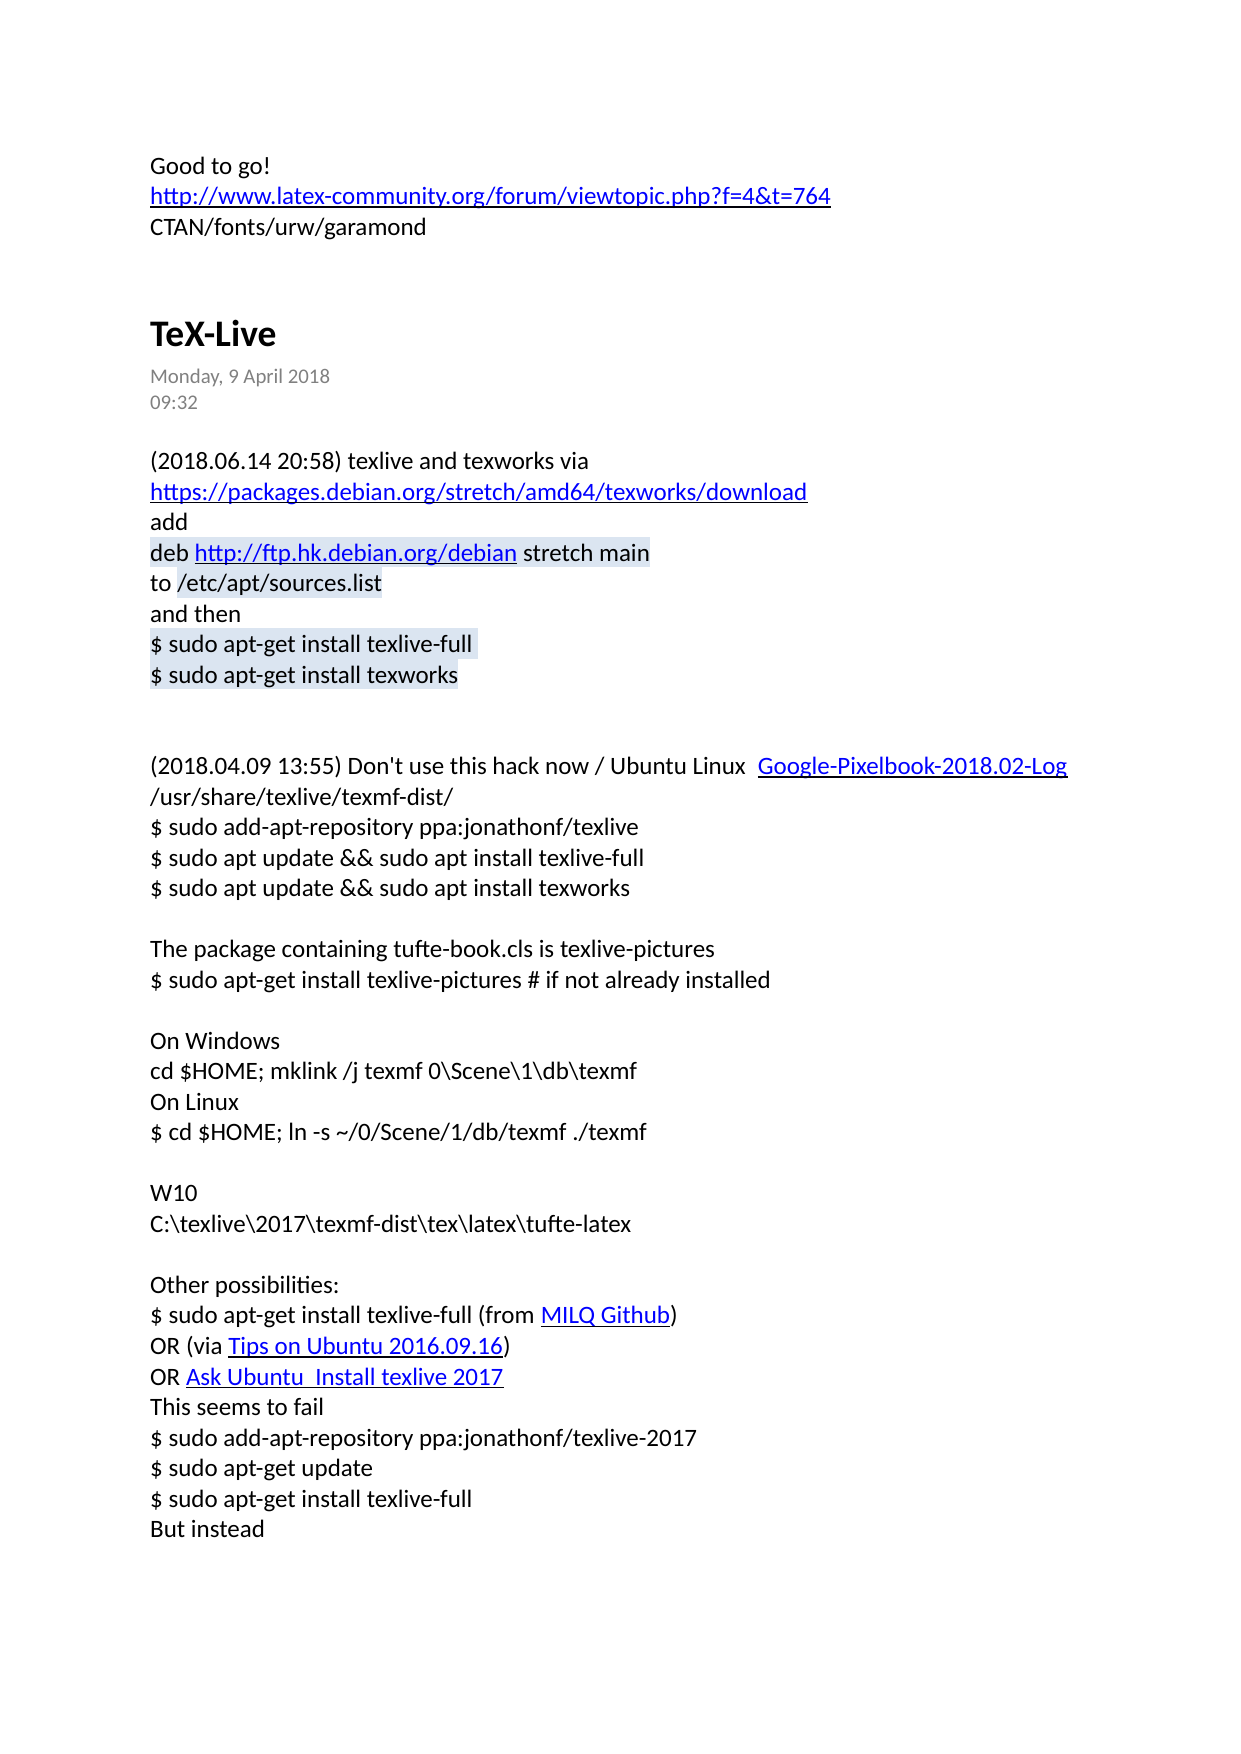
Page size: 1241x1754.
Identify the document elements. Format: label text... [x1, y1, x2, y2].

text cd $HOME; mklink /j texmf 0\Scene\1\db\texmf [150, 1056, 1090, 1086]
text W10 [150, 1178, 1090, 1208]
text On Windows [150, 1025, 1090, 1056]
text Good to go! [150, 150, 1090, 181]
text $ sudo apt update && sudo apt install texworks [150, 872, 1090, 903]
text $ sudo apt-get install texlive-pictures # if not already installed [150, 964, 1090, 994]
text OR Ask Ubuntu Install texlive 2017 [150, 1361, 1090, 1391]
text $ sudo apt-get install texlive-full $ sudo apt-get install texworks [150, 628, 1090, 689]
text Monday, 9 April 2018 [150, 364, 1090, 389]
text The package containing tufte-book.cls is texlive-pictures [150, 933, 1090, 964]
text But instead [150, 1513, 1090, 1544]
text OR (via Tips on Ubuntu 2016.09.16) [150, 1330, 1090, 1361]
text and then [150, 598, 1090, 628]
text http://www.latex-community.org/forum/viewtopic.php?f=4&t=764 CTAN/fonts/urw/garamond [150, 181, 1090, 242]
text On Linux [150, 1086, 1090, 1117]
text /usr/share/texlive/texmf-dist/ [150, 781, 1090, 811]
text add deb http://ftp.hk.debian.org/debian stretch main to /etc/apt/sources.list [150, 506, 1090, 598]
text $ cd $HOME; ln -s ~/0/Scene/1/db/texmf ./texmf [150, 1117, 1090, 1147]
text (2018.04.09 13:55) Don't use this hack now / Ubuntu Linux Google-Pixelbook-2018.02-Log [150, 750, 1090, 781]
text C:\texlive\2017\texmf-dist\tex\latex\tufte-latex [150, 1208, 1090, 1239]
text 09:32 [150, 389, 1090, 414]
text $ sudo apt-get install texlive-full (from MILQ Github) [150, 1300, 1090, 1330]
text $ sudo add-apt-repository ppa:jonathonf/texlive [150, 811, 1090, 842]
text $ sudo add-apt-repository ppa:jonathonf/texlive-2017 $ sudo apt-get update $ sudo apt-get install texlive-full [150, 1422, 1090, 1513]
text This seems to fail [150, 1391, 1090, 1422]
text (2018.06.14 20:58) texlive and texworks via https://packages.debian.org/stretch/amd64/texworks/download [150, 445, 1090, 506]
subtitle TeX-Live [150, 309, 1090, 355]
text $ sudo apt update && sudo apt install texlive-full [150, 842, 1090, 872]
text Other possibilities: [150, 1269, 1090, 1300]
